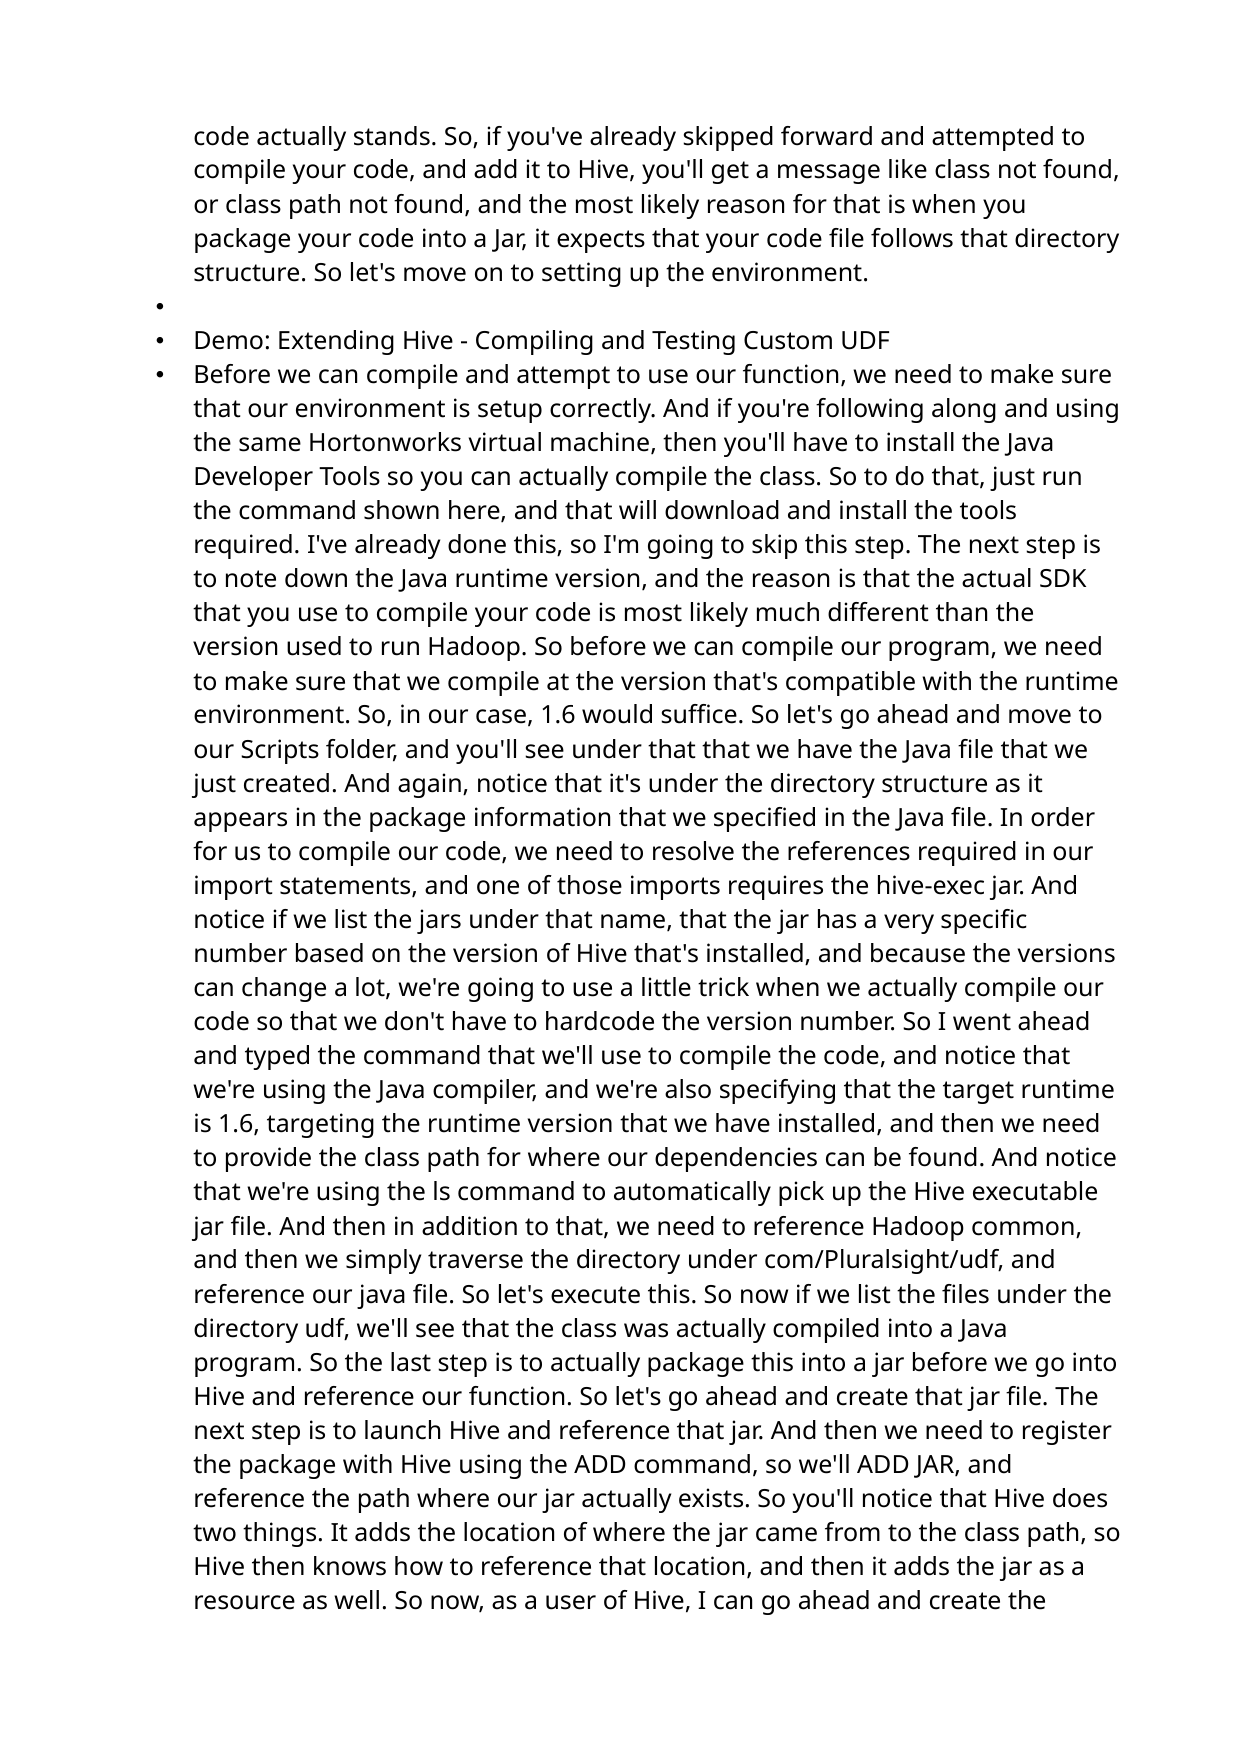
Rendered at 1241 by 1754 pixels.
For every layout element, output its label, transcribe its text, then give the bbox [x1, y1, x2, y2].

list Demo: Extending Hive - Compiling and Testing Custom UDF [156, 322, 1122, 357]
list Before we can compile and attempt to use our function, we need to make sure that our environment is setup correctly. And if you're following along and using the same Hortonworks virtual machine, then you'll have to install the Java Developer Tools so you can actually compile the class. So to do that, just run the command shown here, and that will download and install the tools required. I've already done this, so I'm going to skip this step. The next step is to note down the Java runtime version, and the reason is that the actual SDK that you use to compile your code is most likely much different than the version used to run Hadoop. So before we can compile our program, we need to make sure that we compile at the version that's compatible with the runtime environment. So, in our case, 1.6 would suffice. So let's go ahead and move to our Scripts folder, and you'll see under that that we have the Java file that we just created. And again, notice that it's under the directory structure as it appears in the package information that we specified in the Java file. In order for us to compile our code, we need to resolve the references required in our import statements, and one of those imports requires the hive-exec jar. And notice if we list the jars under that name, that the jar has a very specific number based on the version of Hive that's installed, and because the versions can change a lot, we're going to use a little trick when we actually compile our code so that we don't have to hardcode the version number. So I went ahead and typed the command that we'll use to compile the code, and notice that we're using the Java compiler, and we're also specifying that the target runtime is 1.6, targeting the runtime version that we have installed, and then we need to provide the class path for where our dependencies can be found. And notice that we're using the ls command to automatically pick up the Hive executable jar file. And then in addition to that, we need to reference Hadoop common, and then we simply traverse the directory under com/Pluralsight/udf, and reference our java file. So let's execute this. So now if we list the files under the directory udf, we'll see that the class was actually compiled into a Java program. So the last step is to actually package this into a jar before we go into Hive and reference our function. So let's go ahead and create that jar file. The next step is to launch Hive and reference that jar. And then we need to register the package with Hive using the ADD command, so we'll ADD JAR, and reference the path where our jar actually exists. So you'll notice that Hive does two things. It adds the location of where the jar came from to the class path, so Hive then knows how to reference that location, and then it adds the jar as a resource as well. So now, as a user of Hive, I can go ahead and create the [156, 357, 1122, 1617]
list code actually stands. So, if you've already skipped forward and attempted to compile your code, and add it to Hive, you'll get a message like class not found, or class path not found, and the most likely reason for that is when you package your code into a Jar, it expects that your code file follows that directory structure. So let's move on to setting up the environment. [156, 118, 1122, 288]
